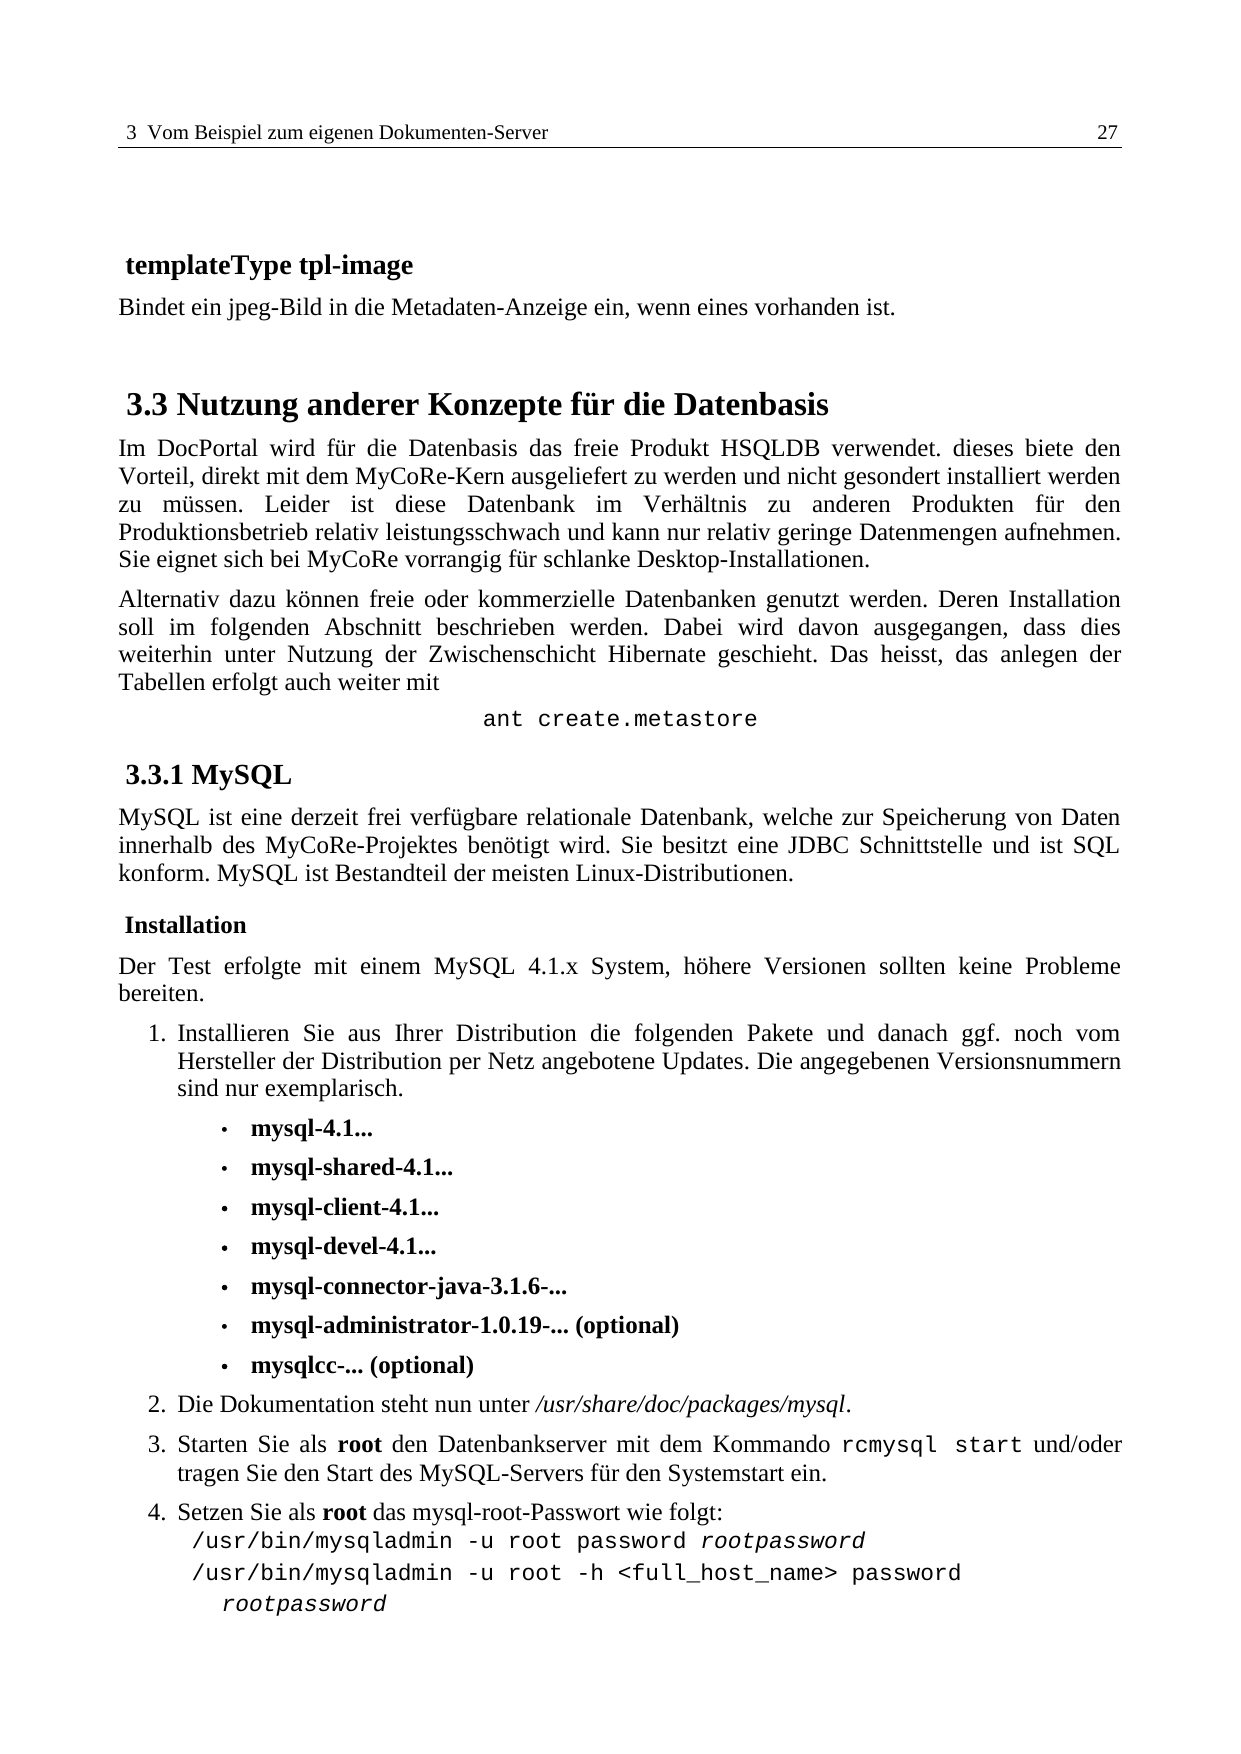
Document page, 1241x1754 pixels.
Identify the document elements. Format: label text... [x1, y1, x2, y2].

list mysql-devel-4.1... [192, 1232, 1122, 1260]
list mysql-4.1... [192, 1114, 1122, 1142]
subtitle templateType tpl-image [118, 249, 1122, 280]
text Der Test erfolgte mit einem MySQL 4.1.x System, höhere Versionen sollten keine Probleme bereiten. [118, 952, 1122, 1007]
list mysql-administrator-1.0.19-... (optional) [192, 1311, 1122, 1339]
text Alternativ dazu können freie oder kommerzielle Datenbanken genutzt werden. Deren Installation soll im folgenden Abschnitt beschrieben werden. Dabei wird davon ausgegangen, dass dies weiterhin unter Nutzung der Zwischenschicht Hibernate geschieht. Das heisst, das anlegen der Tabellen erfolgt auch weiter mit [118, 585, 1122, 696]
list Starten Sie als root den Datenbankserver mit dem Kommando rcmysql start und/oder tragen Sie den Start des MySQL-Servers für den Systemstart ein. [118, 1430, 1122, 1487]
text Bindet ein jpeg-Bild in die Metadaten-Anzeige ein, wenn eines vorhanden ist. [118, 293, 1122, 321]
text ant create.metastore [118, 707, 1122, 734]
text Im DocPortal wird für die Datenbasis das freie Produkt HSQLDB verwendet. dieses biete den Vorteil, direkt mit dem MyCoRe-Kern ausgeliefert zu werden und nicht gesondert installiert werden zu müssen. Leider ist diese Datenbank im Verhältnis zu anderen Produkten für den Produktionsbetrieb relativ leistungsschwach und kann nur relativ geringe Datenmengen aufnehmen. Sie eignet sich bei MyCoRe vorrangig für schlanke Desktop-Installationen. [118, 434, 1122, 573]
subtitle MySQL [118, 759, 1122, 791]
text MySQL ist eine derzeit frei verfügbare relationale Datenbank, welche zur Speicherung von Daten innerhalb des MyCoRe-Projektes benötigt wird. Sie besitzt eine JDBC Schnittstelle und ist SQL konform. MySQL ist Bestandteil der meisten Linux-Distributionen. [118, 803, 1122, 887]
subtitle Installation [118, 912, 1122, 939]
list Setzen Sie als root das mysql-root-Passwort wie folgt: /usr/bin/mysqladmin -u root password rootpassword /usr/bin/mysqladmin -u root -h <full_host_name> password rootpassword [118, 1498, 1122, 1618]
list Installieren Sie aus Ihrer Distribution die folgenden Pakete und danach ggf. noch vom Hersteller der Distribution per Netz angebotene Updates. Die angegebenen Versionsnummern sind nur exemplarisch. [118, 1019, 1122, 1102]
list mysql-client-4.1... [192, 1193, 1122, 1221]
list Die Dokumentation steht nun unter /usr/share/doc/packages/mysql. [118, 1390, 1122, 1418]
list mysql-shared-4.1... [192, 1153, 1122, 1181]
list mysqlcc-... (optional) [192, 1351, 1122, 1378]
list mysql-connector-java-3.1.6-... [192, 1272, 1122, 1299]
subtitle Nutzung anderer Konzepte für die Datenbasis [118, 385, 1122, 422]
